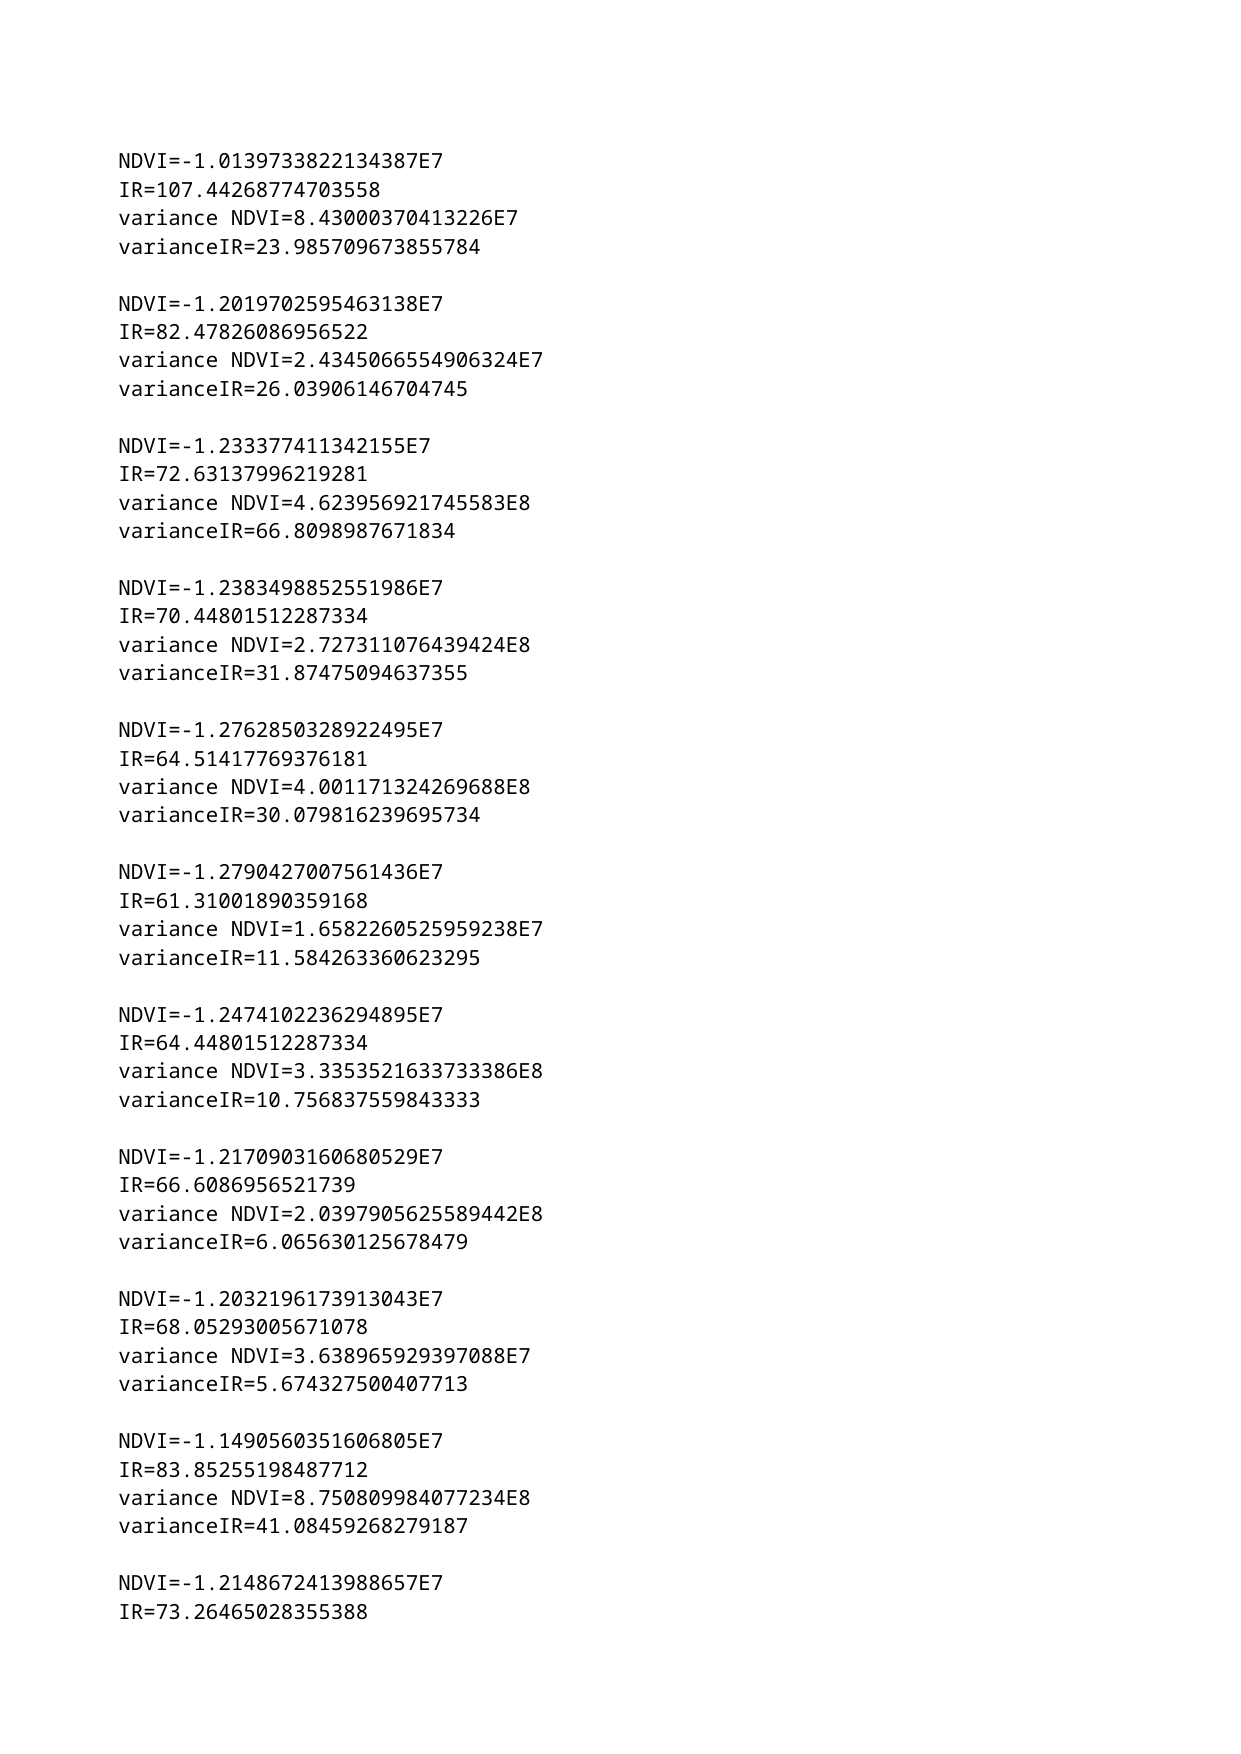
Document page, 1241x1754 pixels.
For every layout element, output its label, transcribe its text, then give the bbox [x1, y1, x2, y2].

text variance NDVI=8.750809984077234E8 [118, 1483, 1122, 1512]
text IR=107.44268774703558 [118, 175, 1122, 203]
text varianceIR=30.079816239695734 [118, 801, 1122, 829]
text NDVI=-1.2032196173913043E7 [118, 1284, 1122, 1312]
text NDVI=-1.2790427007561436E7 [118, 857, 1122, 886]
text NDVI=-1.233377411342155E7 [118, 431, 1122, 459]
text IR=64.51417769376181 [118, 744, 1122, 772]
text variance NDVI=3.3353521633733386E8 [118, 1057, 1122, 1085]
text varianceIR=31.87475094637355 [118, 658, 1122, 687]
text IR=83.85255198487712 [118, 1455, 1122, 1483]
text NDVI=-1.2019702595463138E7 [118, 289, 1122, 317]
text IR=68.05293005671078 [118, 1312, 1122, 1341]
text varianceIR=6.065630125678479 [118, 1227, 1122, 1256]
text variance NDVI=2.4345066554906324E7 [118, 346, 1122, 374]
text variance NDVI=4.001171324269688E8 [118, 772, 1122, 801]
text varianceIR=26.03906146704745 [118, 374, 1122, 402]
text NDVI=-1.2170903160680529E7 [118, 1142, 1122, 1170]
text IR=64.44801512287334 [118, 1028, 1122, 1057]
text varianceIR=66.8098987671834 [118, 516, 1122, 545]
text NDVI=-1.2474102236294895E7 [118, 1000, 1122, 1028]
text NDVI=-1.0139733822134387E7 [118, 147, 1122, 175]
text variance NDVI=1.6582260525959238E7 [118, 914, 1122, 943]
text IR=82.47826086956522 [118, 317, 1122, 346]
text varianceIR=5.674327500407713 [118, 1369, 1122, 1398]
text IR=61.31001890359168 [118, 886, 1122, 914]
text variance NDVI=2.0397905625589442E8 [118, 1199, 1122, 1227]
text variance NDVI=3.638965929397088E7 [118, 1341, 1122, 1369]
text varianceIR=41.08459268279187 [118, 1512, 1122, 1540]
text variance NDVI=4.623956921745583E8 [118, 488, 1122, 516]
text NDVI=-1.2148672413988657E7 [118, 1568, 1122, 1597]
text varianceIR=10.756837559843333 [118, 1085, 1122, 1113]
text variance NDVI=2.727311076439424E8 [118, 630, 1122, 658]
text IR=72.63137996219281 [118, 459, 1122, 488]
text NDVI=-1.2762850328922495E7 [118, 715, 1122, 744]
text IR=73.26465028355388 [118, 1597, 1122, 1625]
text NDVI=-1.2383498852551986E7 [118, 573, 1122, 602]
text IR=66.6086956521739 [118, 1170, 1122, 1199]
text NDVI=-1.1490560351606805E7 [118, 1426, 1122, 1455]
text variance NDVI=8.43000370413226E7 [118, 203, 1122, 232]
text varianceIR=11.584263360623295 [118, 943, 1122, 971]
text varianceIR=23.985709673855784 [118, 232, 1122, 260]
text IR=70.44801512287334 [118, 602, 1122, 630]
